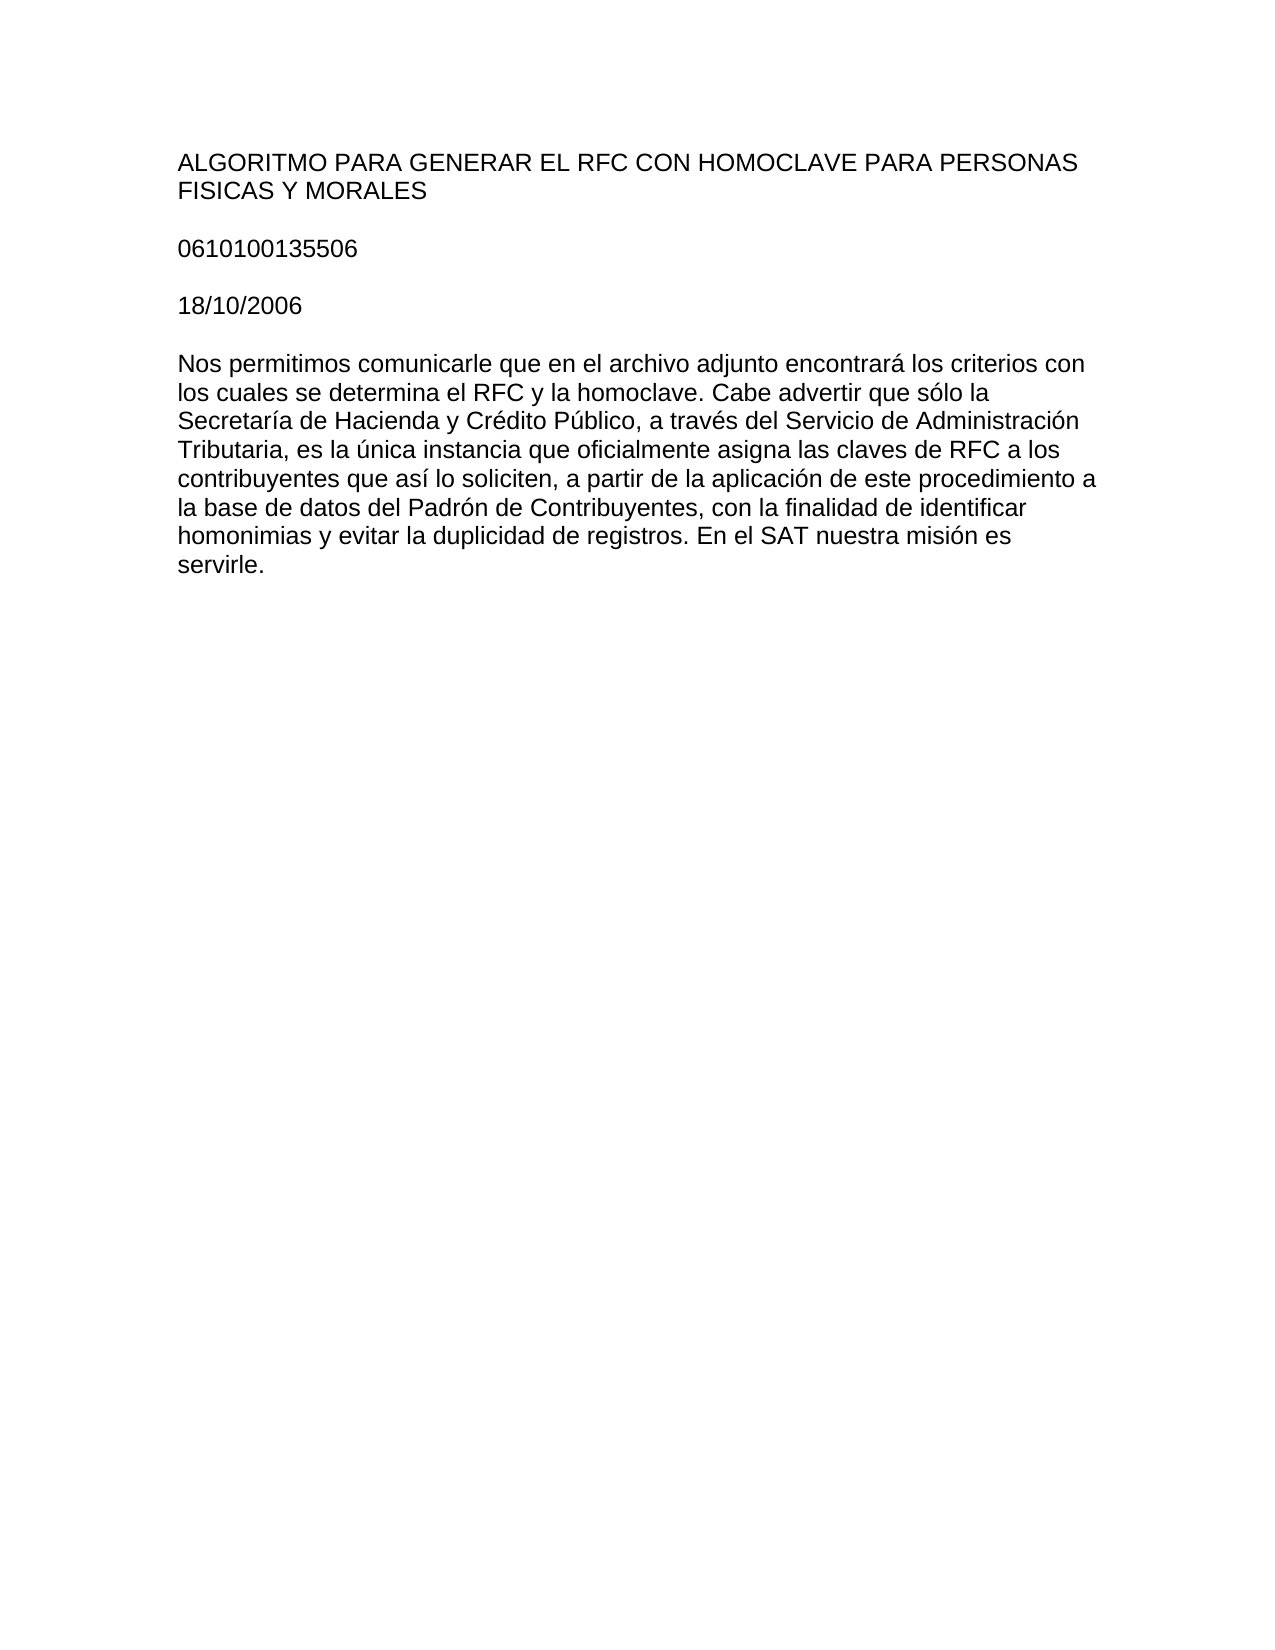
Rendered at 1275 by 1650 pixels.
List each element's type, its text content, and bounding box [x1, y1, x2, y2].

text 0610100135506 [177, 234, 1098, 263]
text Nos permitimos comunicarle que en el archivo adjunto encontrará los criterios con los cuales se determina el RFC y la homoclave. Cabe advertir que sólo la Secretaría de Hacienda y Crédito Público, a través del Servicio de Administración Tributaria, es la única instancia que oficialmente asigna las claves de RFC a los contribuyentes que así lo soliciten, a partir de la aplicación de este procedimiento a la base de datos del Padrón de Contribuyentes, con la finalidad de identificar homonimias y evitar la duplicidad de registros. En el SAT nuestra misión es servirle. [177, 349, 1098, 579]
text 18/10/2006 [177, 291, 1098, 320]
text ALGORITMO PARA GENERAR EL RFC CON HOMOCLAVE PARA PERSONAS FISICAS Y MORALES [177, 148, 1098, 205]
